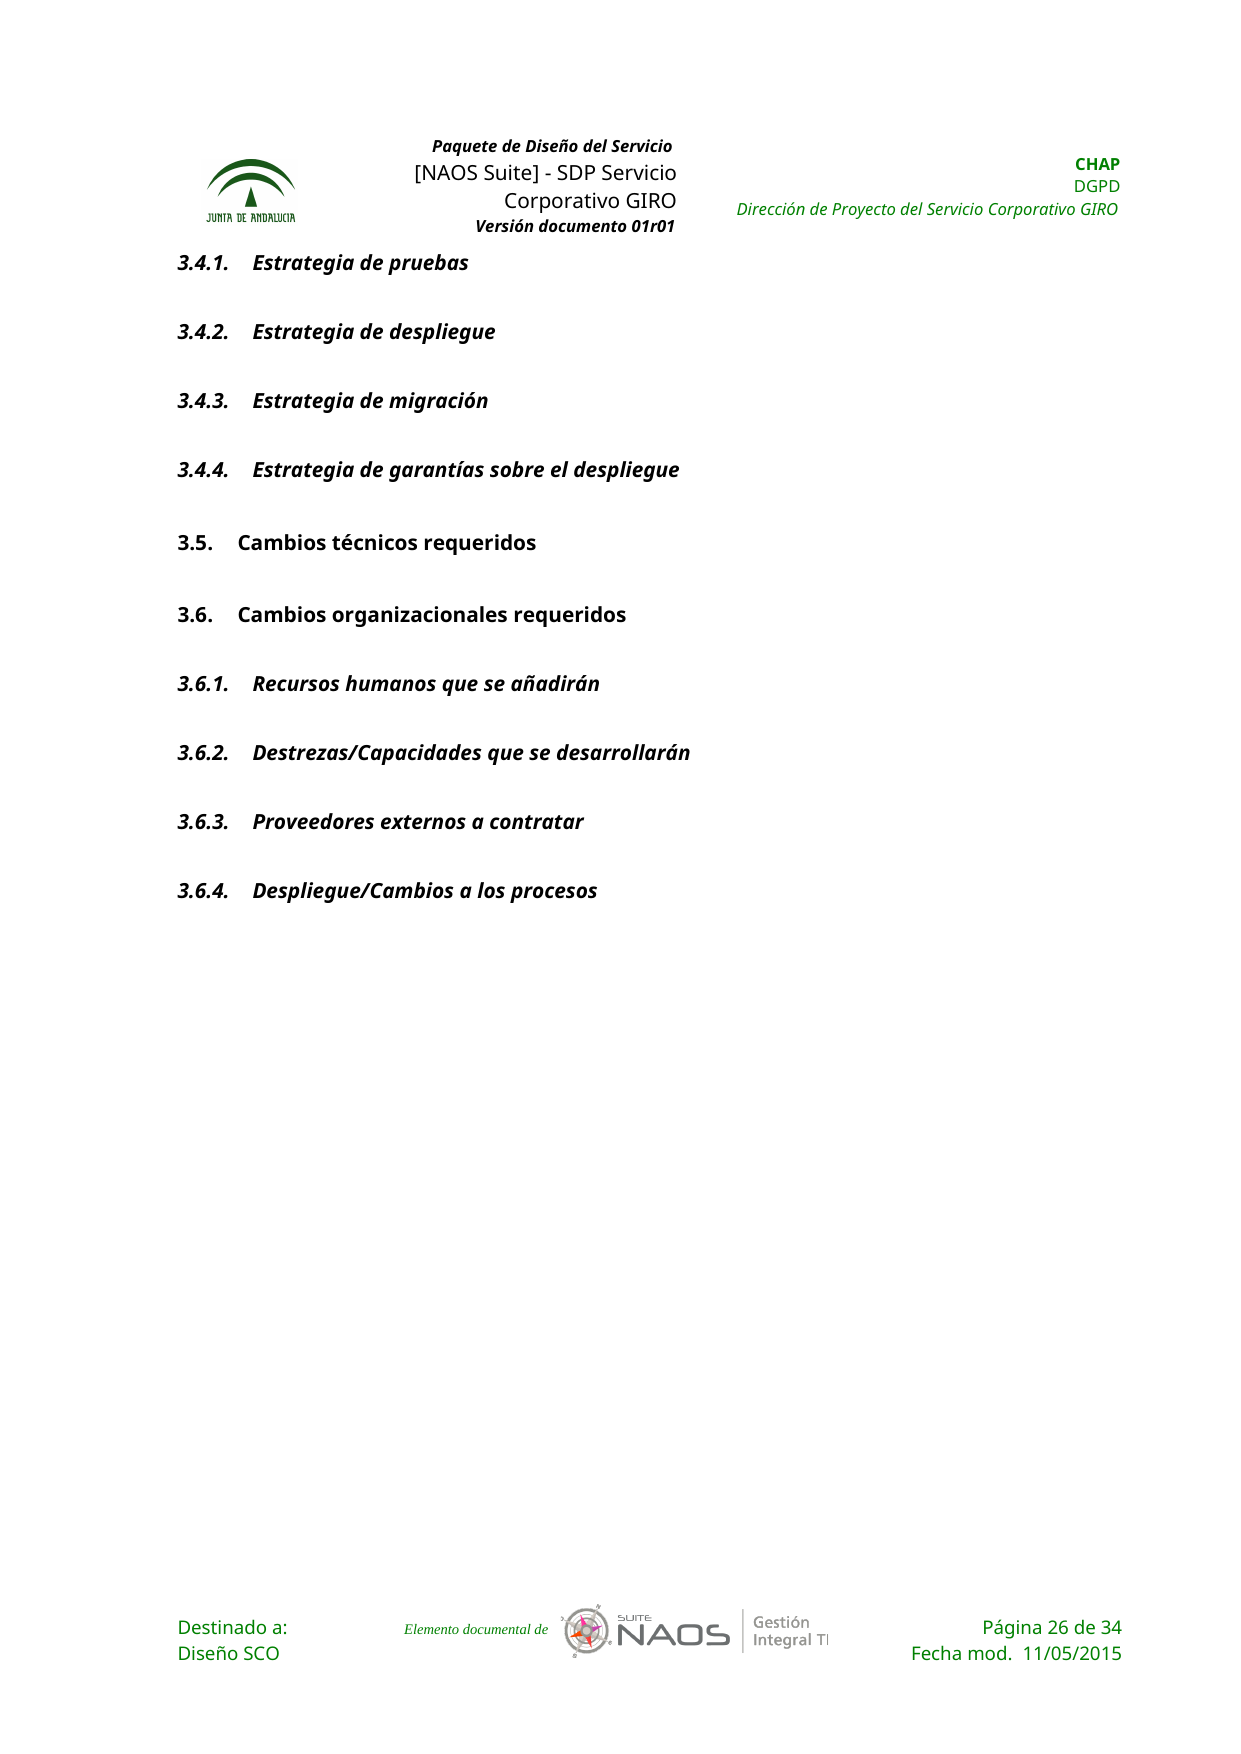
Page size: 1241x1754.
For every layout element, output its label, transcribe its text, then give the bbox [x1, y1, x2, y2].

subtitle Estrategia de pruebas [177, 248, 1122, 277]
subtitle Destrezas/Capacidades que se desarrollarán [177, 738, 1122, 767]
subtitle Estrategia de garantías sobre el despliegue [177, 456, 1122, 484]
subtitle Estrategia de migración [177, 386, 1122, 415]
subtitle Estrategia de despliegue [177, 317, 1122, 346]
subtitle Recursos humanos que se añadirán [177, 669, 1122, 697]
subtitle Cambios organizacionales requeridos [177, 600, 1122, 628]
subtitle Proveedores externos a contratar [177, 807, 1122, 836]
subtitle Despliegue/Cambios a los procesos [177, 876, 1122, 905]
picture [560, 1604, 829, 1658]
picture [201, 159, 298, 226]
subtitle Cambios técnicos requeridos [177, 528, 1122, 556]
